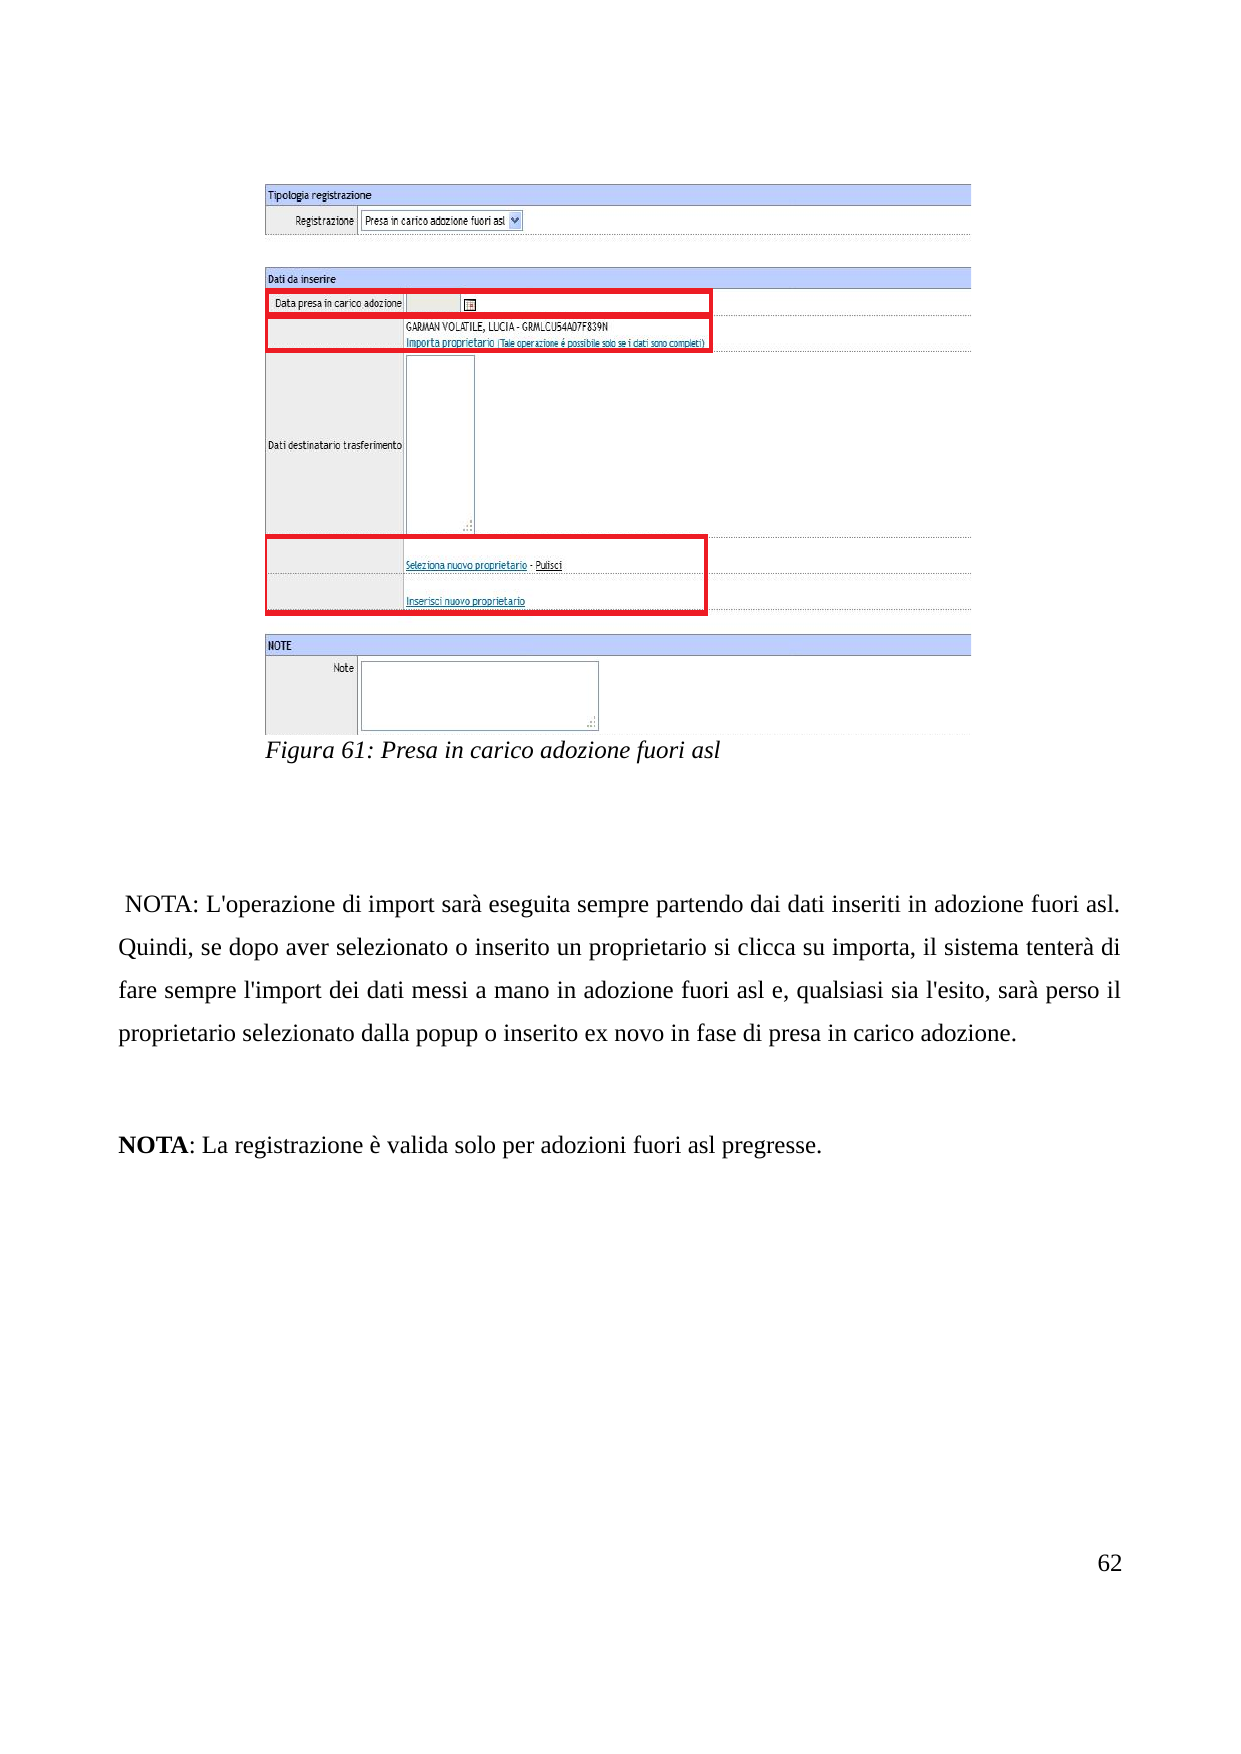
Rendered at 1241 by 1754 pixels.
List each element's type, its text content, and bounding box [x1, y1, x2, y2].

text NOTA: L'operazione di import sarà eseguita sempre partendo dai dati inseriti in adozione fuori asl. Quindi, se dopo aver selezionato o inserito un proprietario si clicca su importa, il sistema tenterà di fare sempre l'import dei dati messi a mano in adozione fuori asl e, qualsiasi sia l'esito, sarà perso il proprietario selezionato dalla popup o inserito ex novo in fase di presa in carico adozione. [118, 889, 1122, 1047]
text Figura 61: Presa in carico adozione fuori asl [265, 735, 971, 763]
text NOTA: La registrazione è valida solo per adozioni fuori asl pregresse. [118, 1130, 1122, 1158]
